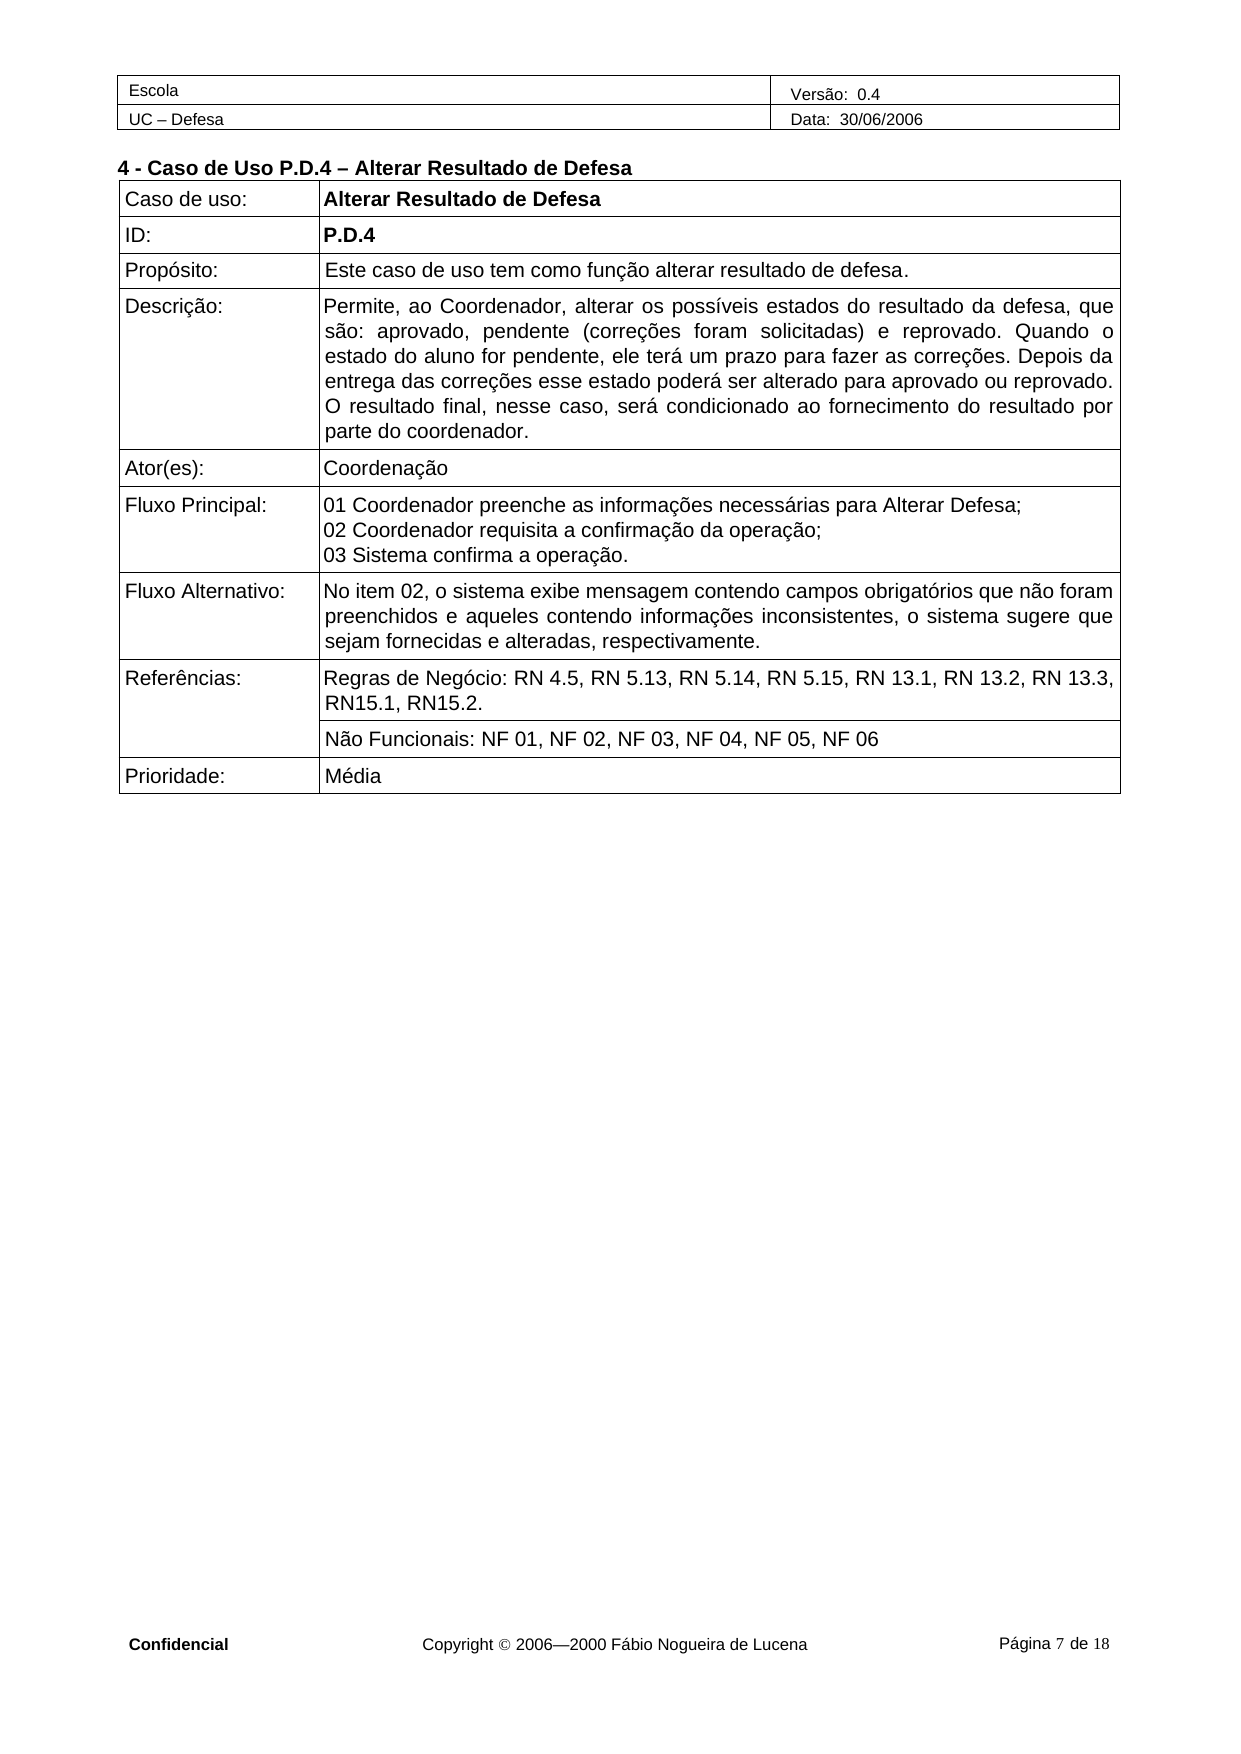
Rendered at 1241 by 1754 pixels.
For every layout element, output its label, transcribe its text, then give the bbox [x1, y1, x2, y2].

table_cell Média [320, 758, 1120, 793]
table_cell No item 02, o sistema exibe mensagem contendo campos obrigatórios que não foram preenchidos e aqueles contendo informações inconsistentes, o sistema sugere que sejam fornecidas e alteradas, respectivamente. [320, 573, 1120, 659]
table_header Caso de uso: [120, 181, 319, 216]
table_cell Fluxo Principal: [120, 487, 319, 572]
table_cell Coordenação [320, 450, 1120, 486]
table_header Regras de Negócio: RN 4.5, RN 5.13, RN 5.14, RN 5.15, RN 13.1, RN 13.2, RN 13.3, RN15.1, RN15.2. [320, 660, 1120, 720]
table_cell Não Funcionais: NF 01, NF 02, NF 03, NF 04, NF 05, NF 06 [320, 721, 1120, 757]
table_cell P.D.4 [320, 217, 1120, 253]
table_cell Propósito: [120, 254, 319, 287]
table_cell Fluxo Alternativo: [120, 573, 319, 659]
table_header Alterar Resultado de Defesa [320, 181, 1120, 216]
table_cell Referências: [120, 660, 319, 757]
table_cell Este caso de uso tem como função alterar resultado de defesa. [320, 254, 1120, 287]
table_cell Descrição: [120, 289, 319, 449]
table_cell 01 Coordenador preenche as informações necessárias para Alterar Defesa; 02 Coordenador requisita a confirmação da operação; 03 Sistema confirma a operação. [320, 487, 1120, 572]
table_cell ID: [120, 217, 319, 253]
table_cell Ator(es): [120, 450, 319, 486]
text 4 - Caso de Uso P.D.4 – Alterar Resultado de Defesa [117, 154, 1120, 179]
table_cell Prioridade: [120, 758, 319, 793]
table_cell Permite, ao Coordenador, alterar os possíveis estados do resultado da defesa, que são: aprovado, pendente (correções foram solicitadas) e reprovado. Quando o estado do aluno for pendente, ele terá um prazo para fazer as correções. Depois da entrega das correções esse estado poderá ser alterado para aprovado ou reprovado. O resultado final, nesse caso, será condicionado ao fornecimento do resultado por parte do coordenador. [320, 289, 1120, 449]
